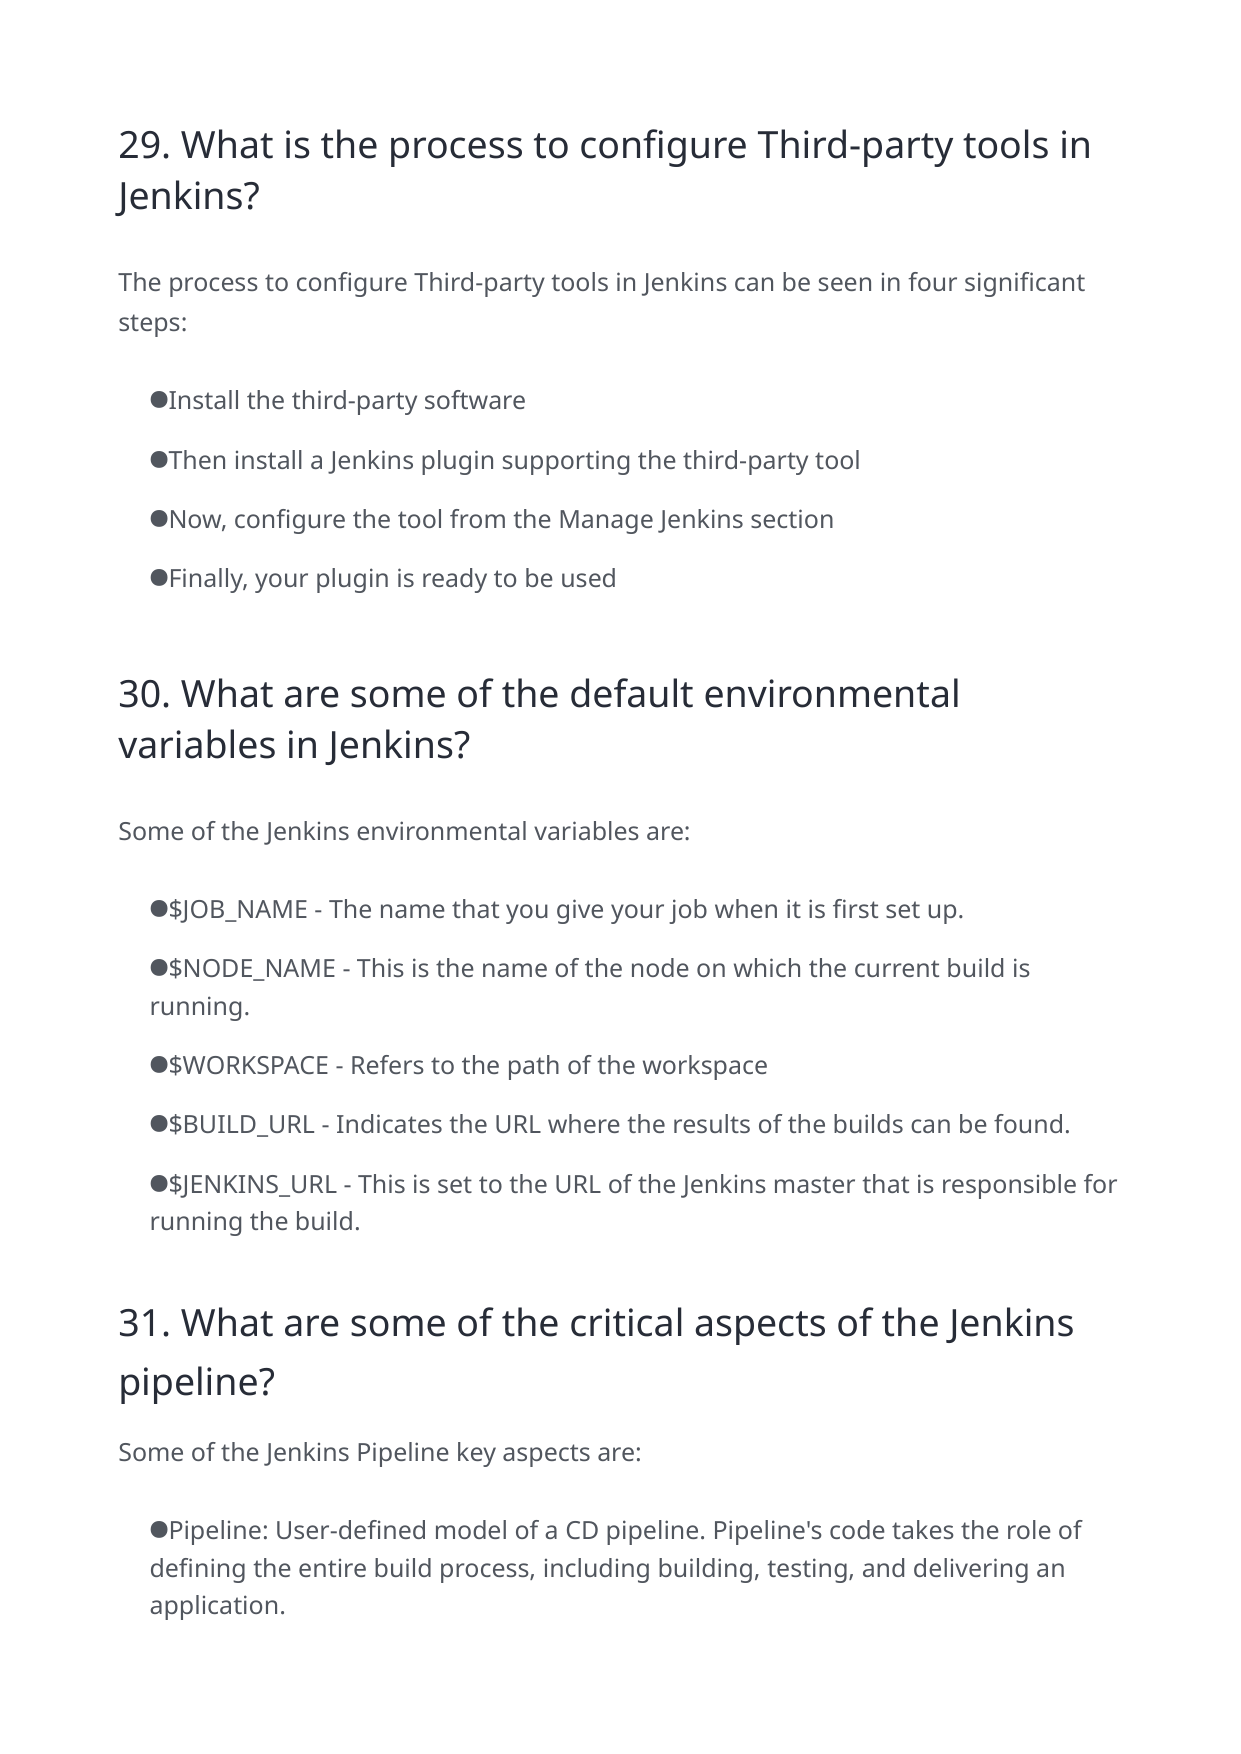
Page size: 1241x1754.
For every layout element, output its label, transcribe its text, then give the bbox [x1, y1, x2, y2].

list Finally, your plugin is ready to be used [118, 558, 1122, 595]
list $JOB_NAME - The name that you give your job when it is first set up. [118, 888, 1122, 925]
list $BUILD_URL - Indicates the URL where the results of the builds can be found. [118, 1103, 1122, 1141]
subtitle 30. What are some of the default environmental variables in Jenkins? [118, 667, 1122, 769]
subtitle 29. What is the process to configure Third-party tools in Jenkins? [118, 118, 1122, 220]
text 31. What are some of the critical aspects of the Jenkins pipeline? [118, 1260, 1122, 1406]
list Pipeline: User-defined model of a CD pipeline. Pipeline's code takes the role of defining the entire build process, including building, testing, and delivering an application. [118, 1509, 1122, 1622]
text The process to configure Third-party tools in Jenkins can be seen in four significant steps: [118, 258, 1122, 339]
list Install the third-party software [118, 379, 1122, 417]
list $NODE_NAME - This is the name of the node on which the current build is running. [118, 947, 1122, 1022]
text Some of the Jenkins environmental variables are: [118, 807, 1122, 847]
list $JENKINS_URL - This is set to the URL of the Jenkins master that is responsible for running the build. [118, 1163, 1122, 1238]
list $WORKSPACE - Refers to the path of the workspace [118, 1044, 1122, 1082]
list Then install a Jenkins plugin supporting the third-party tool [118, 439, 1122, 476]
list Now, configure the tool from the Manage Jenkins section [118, 498, 1122, 536]
text Some of the Jenkins Pipeline key aspects are: [118, 1428, 1122, 1469]
